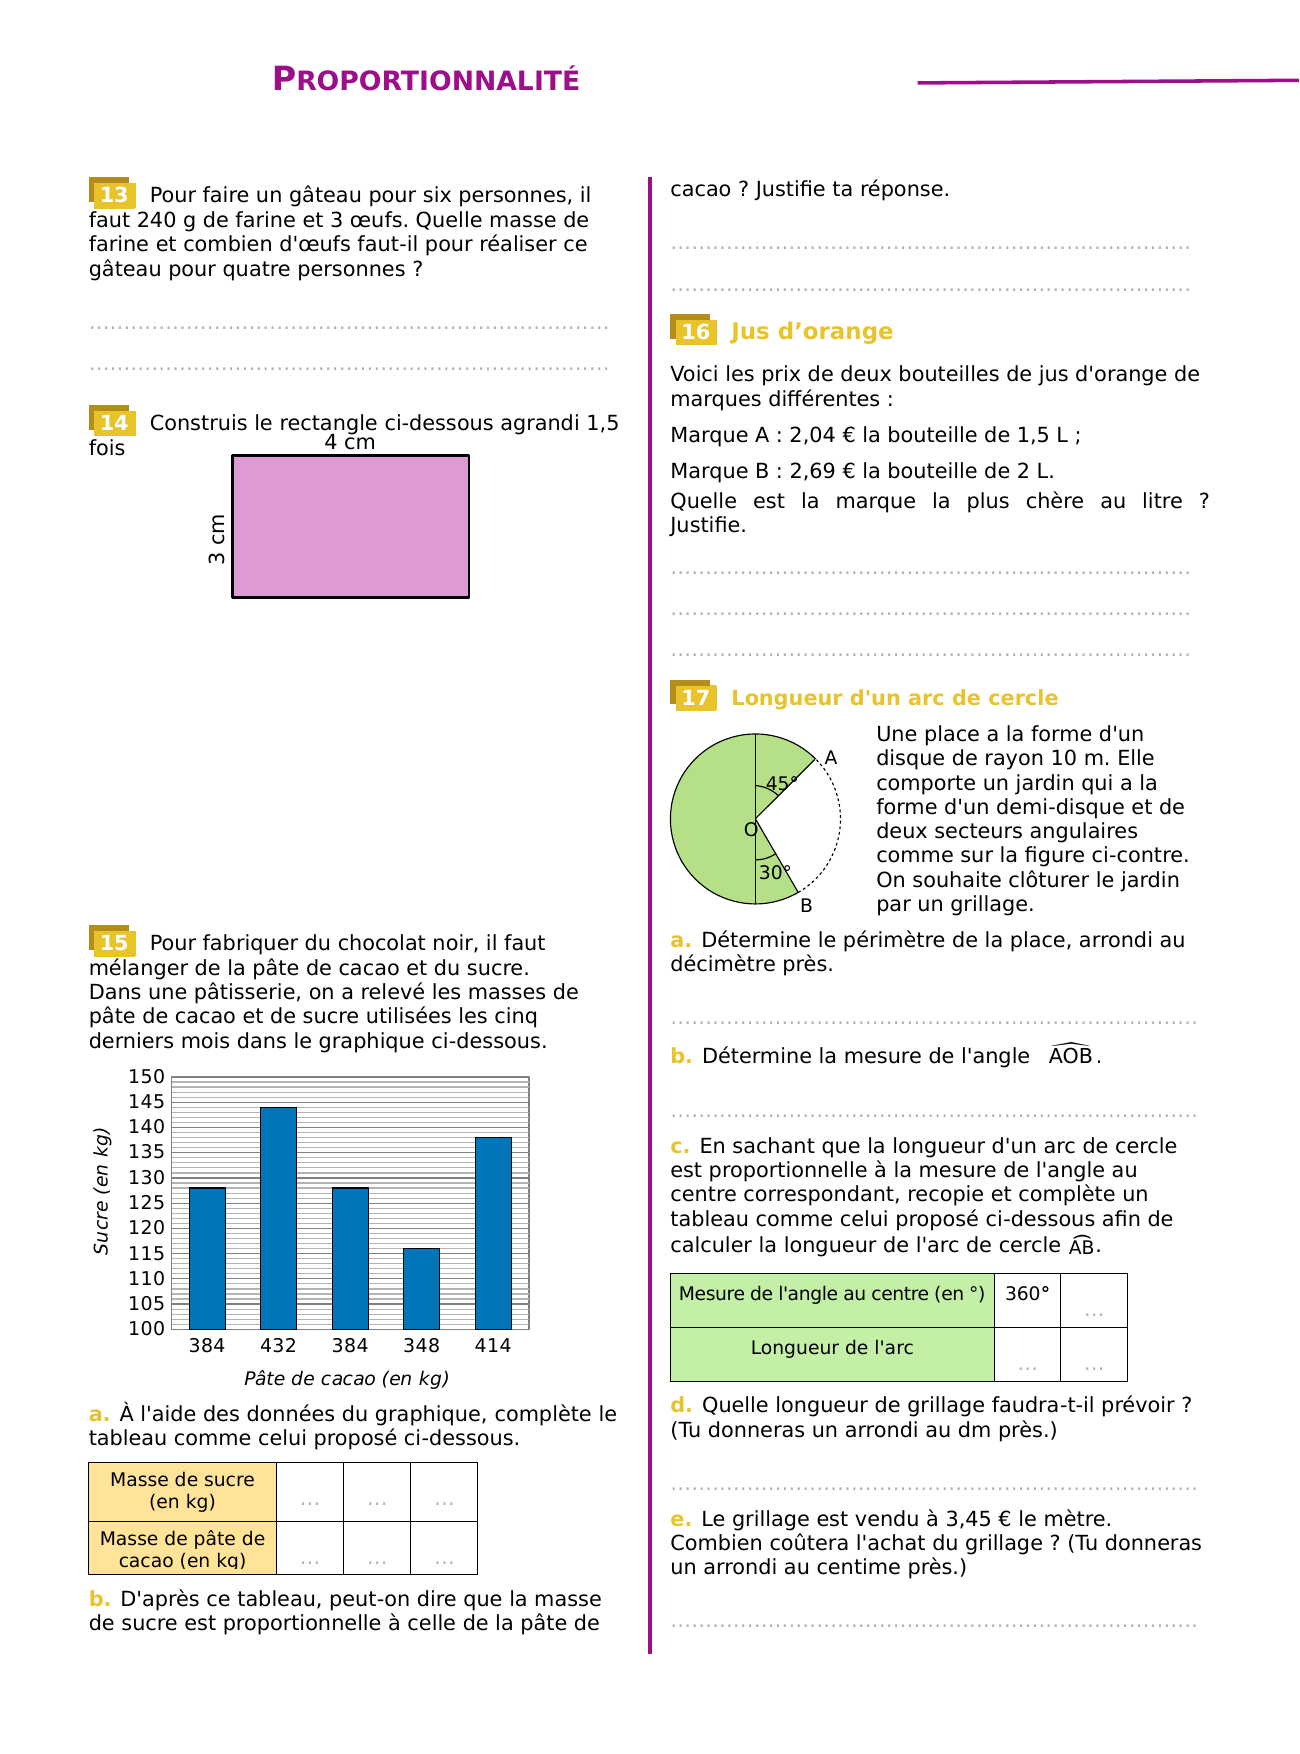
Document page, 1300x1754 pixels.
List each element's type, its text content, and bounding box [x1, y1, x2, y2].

text …………………………………………………………………. [670, 1081, 1211, 1122]
table_header … [277, 1463, 343, 1521]
table_header Mesure de l'angle au centre (en °) [671, 1274, 994, 1327]
table_header 360° [995, 1274, 1060, 1327]
text Quelle est la marque la plus chère au litre ? Justifie. [670, 489, 1211, 538]
text Marque B : 2,69 € la bouteille de 2 L. [670, 459, 1211, 483]
text Marque A : 2,04 € la bouteille de 1,5 L ; [670, 423, 1211, 447]
text …………………………………………………………………………………………………………………………………… [670, 213, 1211, 296]
table_header … [344, 1463, 410, 1521]
text …………………………………………………………………………………………………………………………………… [88, 293, 629, 375]
text …………………………………………………………………. [670, 988, 1211, 1030]
list cacao ? Justifie ta réponse. [670, 177, 1211, 201]
list Une place a la forme d'un disque de rayon 10 m. Elle comporte un jardin qui a la forme d'un demi‑disque et de deux secteurs angulaires comme sur la figure ci‑contre. On souhaite clôturer le jardin par un grillage. [670, 722, 1211, 916]
table_cell Longueur de l'arc [671, 1328, 994, 1381]
table_header [478, 1462, 545, 1521]
table_cell … [344, 1522, 410, 1574]
list Quelle longueur de grillage faudra‑t‑il prévoir ? (Tu donneras un arrondi au dm près.) [670, 1393, 1211, 1442]
table_header … [411, 1463, 477, 1521]
text Voici les prix de deux bouteilles de jus d'orange de marques différentes : [670, 362, 1211, 411]
table_cell Masse de pâte de cacao (en kg) [89, 1522, 276, 1574]
list Détermine le périmètre de la place, arrondi au décimètre près. [670, 928, 1211, 977]
text …………………………………………………………………. [670, 1591, 1211, 1633]
table_cell … [277, 1522, 343, 1574]
list À l'aide des données du graphique, complète le tableau comme celui proposé ci‑dessous. [88, 1402, 629, 1450]
subtitle Construis le rectangle ci-dessous agrandi 1,5 fois [88, 405, 629, 460]
table_cell … [1061, 1328, 1127, 1381]
subtitle Longueur d'un arc de cercle [670, 679, 1211, 710]
table_cell [478, 1521, 545, 1574]
table_cell … [411, 1522, 477, 1574]
text …………………………………………………………………. [670, 1454, 1211, 1495]
list D'après ce tableau, peut‑on dire que la masse de sucre est proportionnelle à celle de la pâte de [88, 1587, 629, 1636]
table_cell … [995, 1328, 1060, 1381]
list En sachant que la longueur d'un arc de cercle est proportionnelle à la mesure de l'angle au centre correspondant, recopie et complète un tableau comme celui proposé ci‑dessous afin de calculer la longueur de l'arc de cercle . [670, 1134, 1211, 1261]
table_header Masse de sucre (en kg) [89, 1463, 276, 1521]
subtitle Jus d’orange [710, 314, 1211, 345]
text ……………………………………………………………………………………………………………………………………………………………………………………………………… [670, 538, 1211, 662]
subtitle Pour faire un gâteau pour six personnes, il faut 240 g de farine et 3 œufs. Quelle masse de farine et combien d'œufs faut‑il pour réaliser ce gâteau pour quatre personnes ? [88, 177, 629, 281]
list Détermine la mesure de l'angle [670, 1041, 1211, 1069]
table_header … [1061, 1274, 1127, 1327]
list Le grillage est vendu à 3,45 € le mètre. Combien coûtera l'achat du grillage ? (Tu donneras un arrondi au centime près.) [670, 1507, 1211, 1580]
subtitle Pour fabriquer du chocolat noir, il faut mélanger de la pâte de cacao et du sucre. Dans une pâtisserie, on a relevé les masses de pâte de cacao et de sucre utilisées les cinq derniers mois dans le graphique ci‑dessous. [88, 925, 629, 1053]
